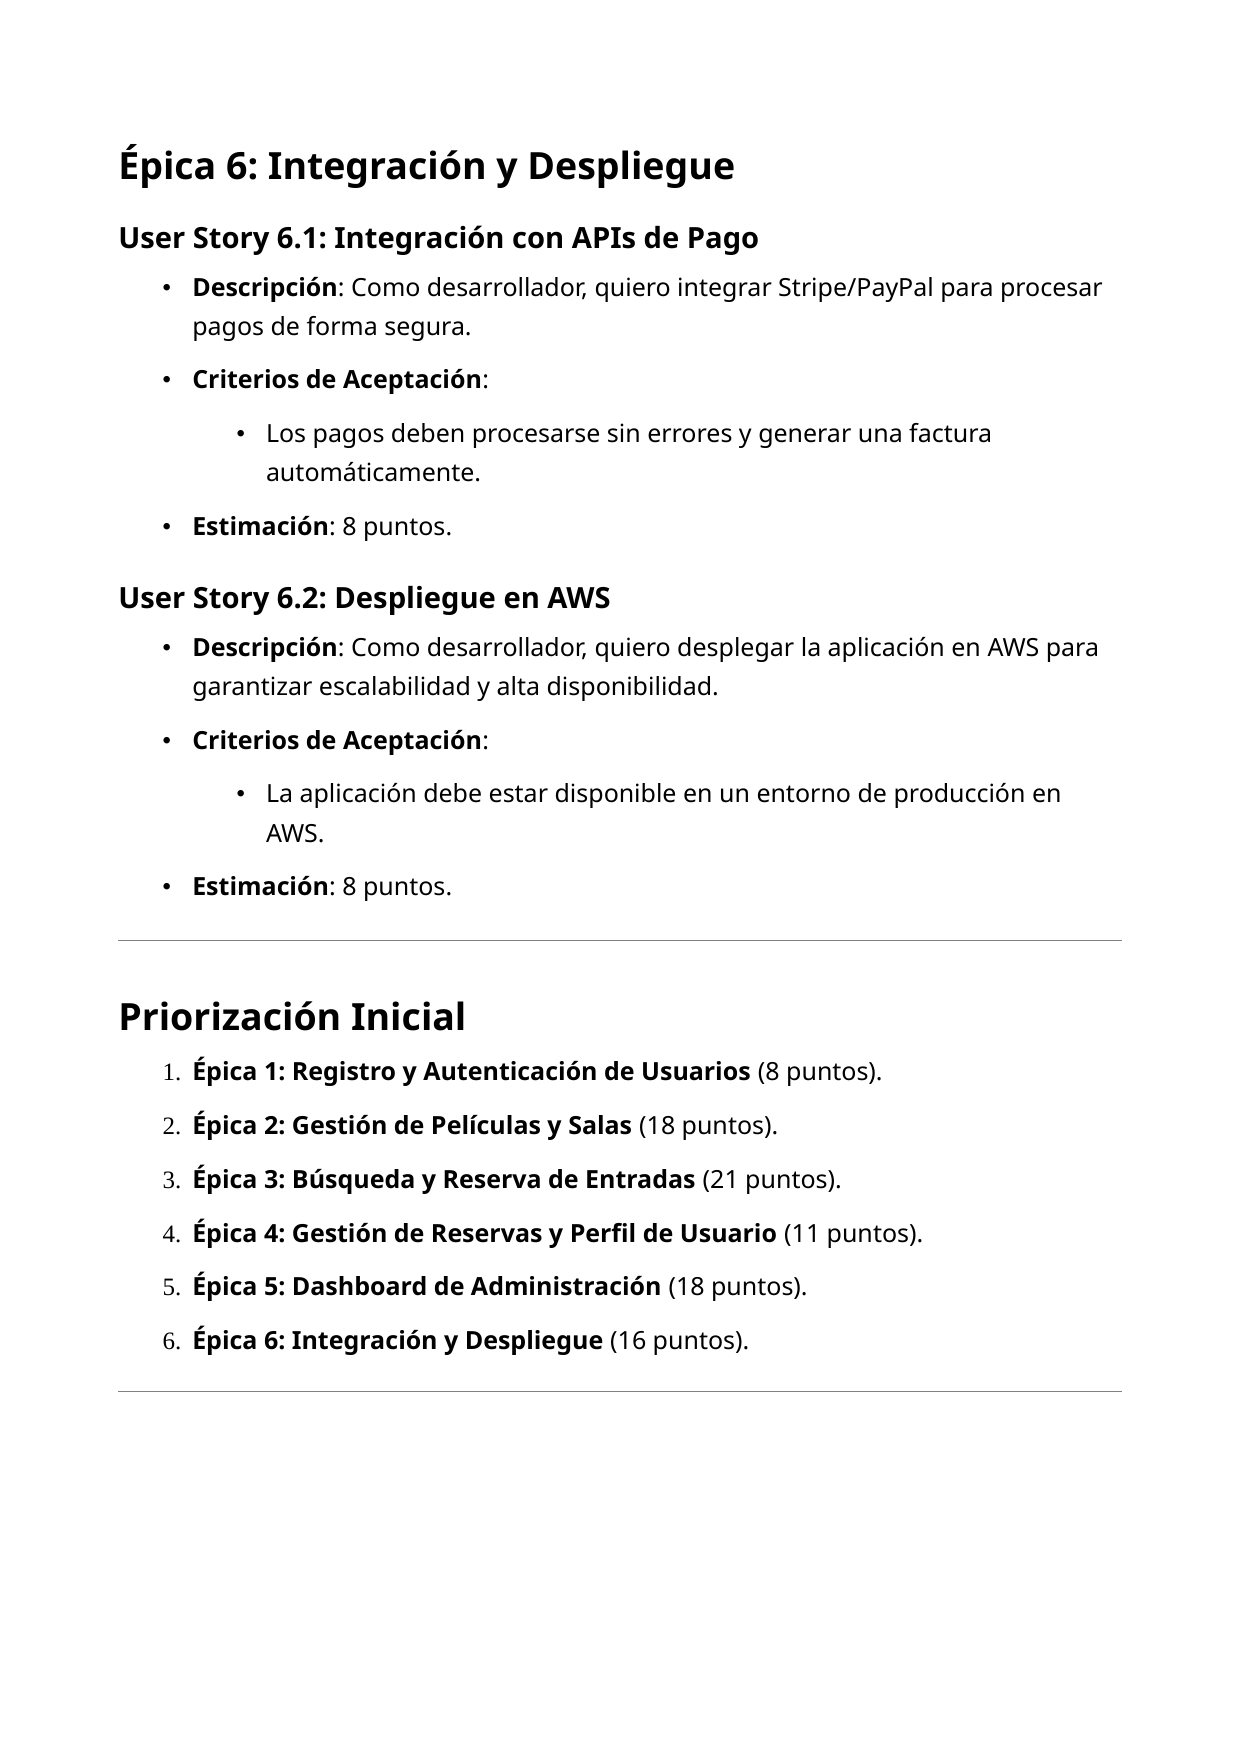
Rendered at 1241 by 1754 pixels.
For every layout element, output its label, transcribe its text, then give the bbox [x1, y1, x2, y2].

list Los pagos deben procesarse sin errores y generar una factura automáticamente. [236, 416, 1122, 489]
list Épica 2: Gestión de Películas y Salas (18 puntos). [162, 1108, 1122, 1142]
list Criterios de Aceptación: [162, 362, 1122, 396]
list Épica 6: Integración y Despliegue (16 puntos). [162, 1323, 1122, 1357]
subtitle Épica 6: Integración y Despliegue [118, 139, 1122, 190]
list Épica 1: Registro y Autenticación de Usuarios (8 puntos). [162, 1054, 1122, 1088]
list La aplicación debe estar disponible en un entorno de producción en AWS. [236, 776, 1122, 849]
subtitle User Story 6.1: Integración con APIs de Pago [118, 217, 1122, 257]
list Estimación: 8 puntos. [162, 509, 1122, 543]
list Descripción: Como desarrollador, quiero integrar Stripe/PayPal para procesar pagos de forma segura. [162, 269, 1122, 342]
list Épica 5: Dashboard de Administración (18 puntos). [162, 1269, 1122, 1303]
list Épica 3: Búsqueda y Reserva de Entradas (21 puntos). [162, 1162, 1122, 1196]
subtitle Priorización Inicial [118, 991, 1122, 1042]
list Criterios de Aceptación: [162, 722, 1122, 756]
list Descripción: Como desarrollador, quiero desplegar la aplicación en AWS para garantizar escalabilidad y alta disponibilidad. [162, 629, 1122, 703]
list Estimación: 8 puntos. [162, 869, 1122, 903]
list Épica 4: Gestión de Reservas y Perfil de Usuario (11 puntos). [162, 1215, 1122, 1249]
subtitle User Story 6.2: Despliegue en AWS [118, 577, 1122, 617]
